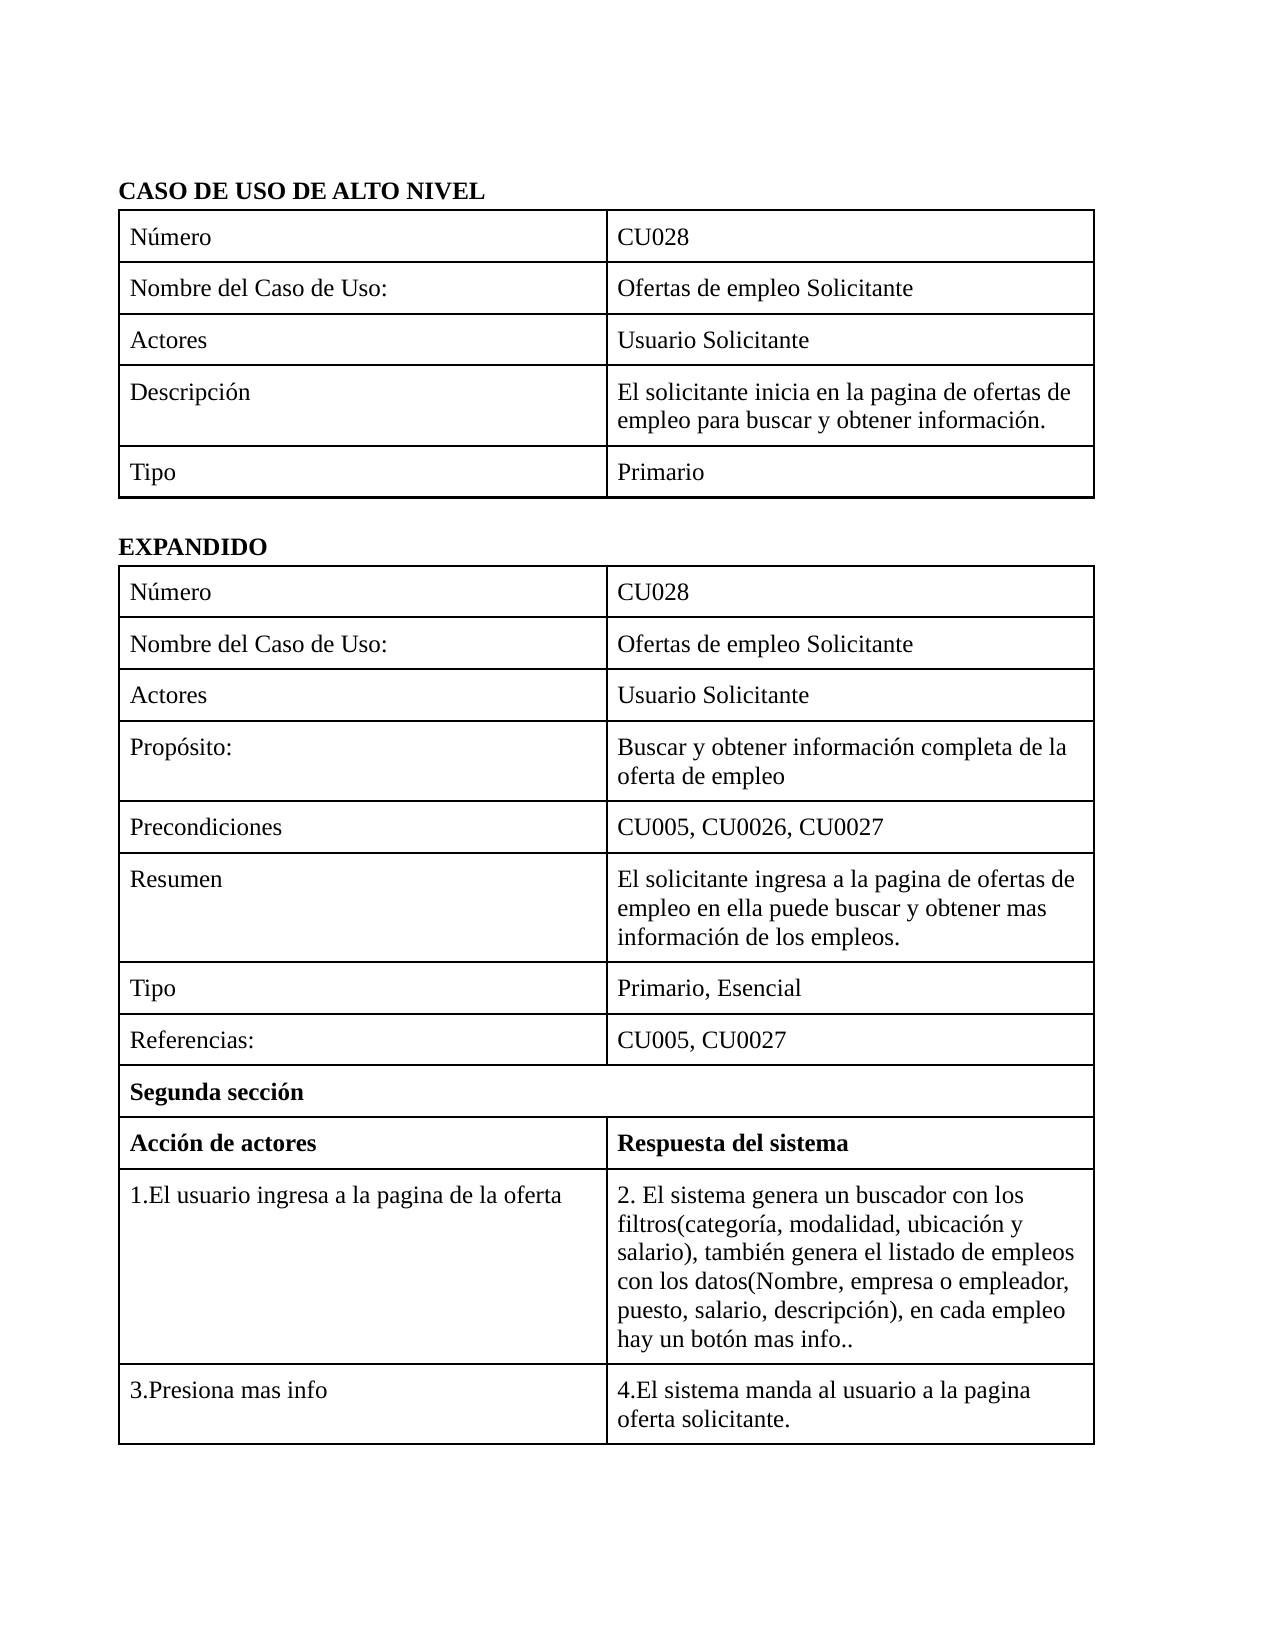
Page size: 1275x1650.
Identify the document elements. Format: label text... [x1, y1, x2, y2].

table_header Número [120, 567, 606, 616]
text CASO DE USO DE ALTO NIVEL [118, 176, 1157, 205]
table_cell Actores [120, 315, 606, 364]
table_cell Nombre del Caso de Uso: [120, 618, 606, 668]
text EXPANDIDO [118, 532, 1157, 560]
table_header Número [120, 211, 606, 261]
table_cell El solicitante inicia en la pagina de ofertas de empleo para buscar y obtener información. [608, 366, 1093, 445]
table_cell Respuesta del sistema [608, 1118, 1093, 1167]
table_cell Buscar y obtener información completa de la oferta de empleo [608, 722, 1093, 800]
table_cell Referencias: [120, 1015, 606, 1064]
table_cell 4.El sistema manda al usuario a la pagina oferta solicitante. [608, 1365, 1093, 1443]
table_cell Usuario Solicitante [608, 670, 1093, 719]
table_cell Actores [120, 670, 606, 719]
table_cell CU005, CU0026, CU0027 [608, 802, 1093, 852]
table_cell Usuario Solicitante [608, 315, 1093, 364]
table_cell Ofertas de empleo Solicitante [608, 263, 1093, 313]
table_cell Primario, Esencial [608, 963, 1093, 1012]
table_cell Segunda sección [120, 1066, 1093, 1116]
table_cell El solicitante ingresa a la pagina de ofertas de empleo en ella puede buscar y obtener mas información de los empleos. [608, 854, 1093, 961]
table_header CU028 [608, 211, 1093, 261]
table_cell 2. El sistema genera un buscador con los filtros(categoría, modalidad, ubicación y salario), también genera el listado de empleos con los datos(Nombre, empresa o empleador, puesto, salario, descripción), en cada empleo hay un botón mas info.. [608, 1170, 1093, 1363]
table_cell Primario [608, 447, 1093, 496]
table_cell CU005, CU0027 [608, 1015, 1093, 1064]
table_cell Descripción [120, 366, 606, 445]
table_cell Propósito: [120, 722, 606, 800]
table_cell Resumen [120, 854, 606, 961]
table_cell 1.El usuario ingresa a la pagina de la oferta [120, 1170, 606, 1363]
table_cell Ofertas de empleo Solicitante [608, 618, 1093, 668]
table_cell 3.Presiona mas info [120, 1365, 606, 1443]
table_cell Tipo [120, 963, 606, 1012]
table_cell Precondiciones [120, 802, 606, 852]
table_cell Tipo [120, 447, 606, 496]
table_cell Nombre del Caso de Uso: [120, 263, 606, 313]
table_cell Acción de actores [120, 1118, 606, 1167]
table_header CU028 [608, 567, 1093, 616]
